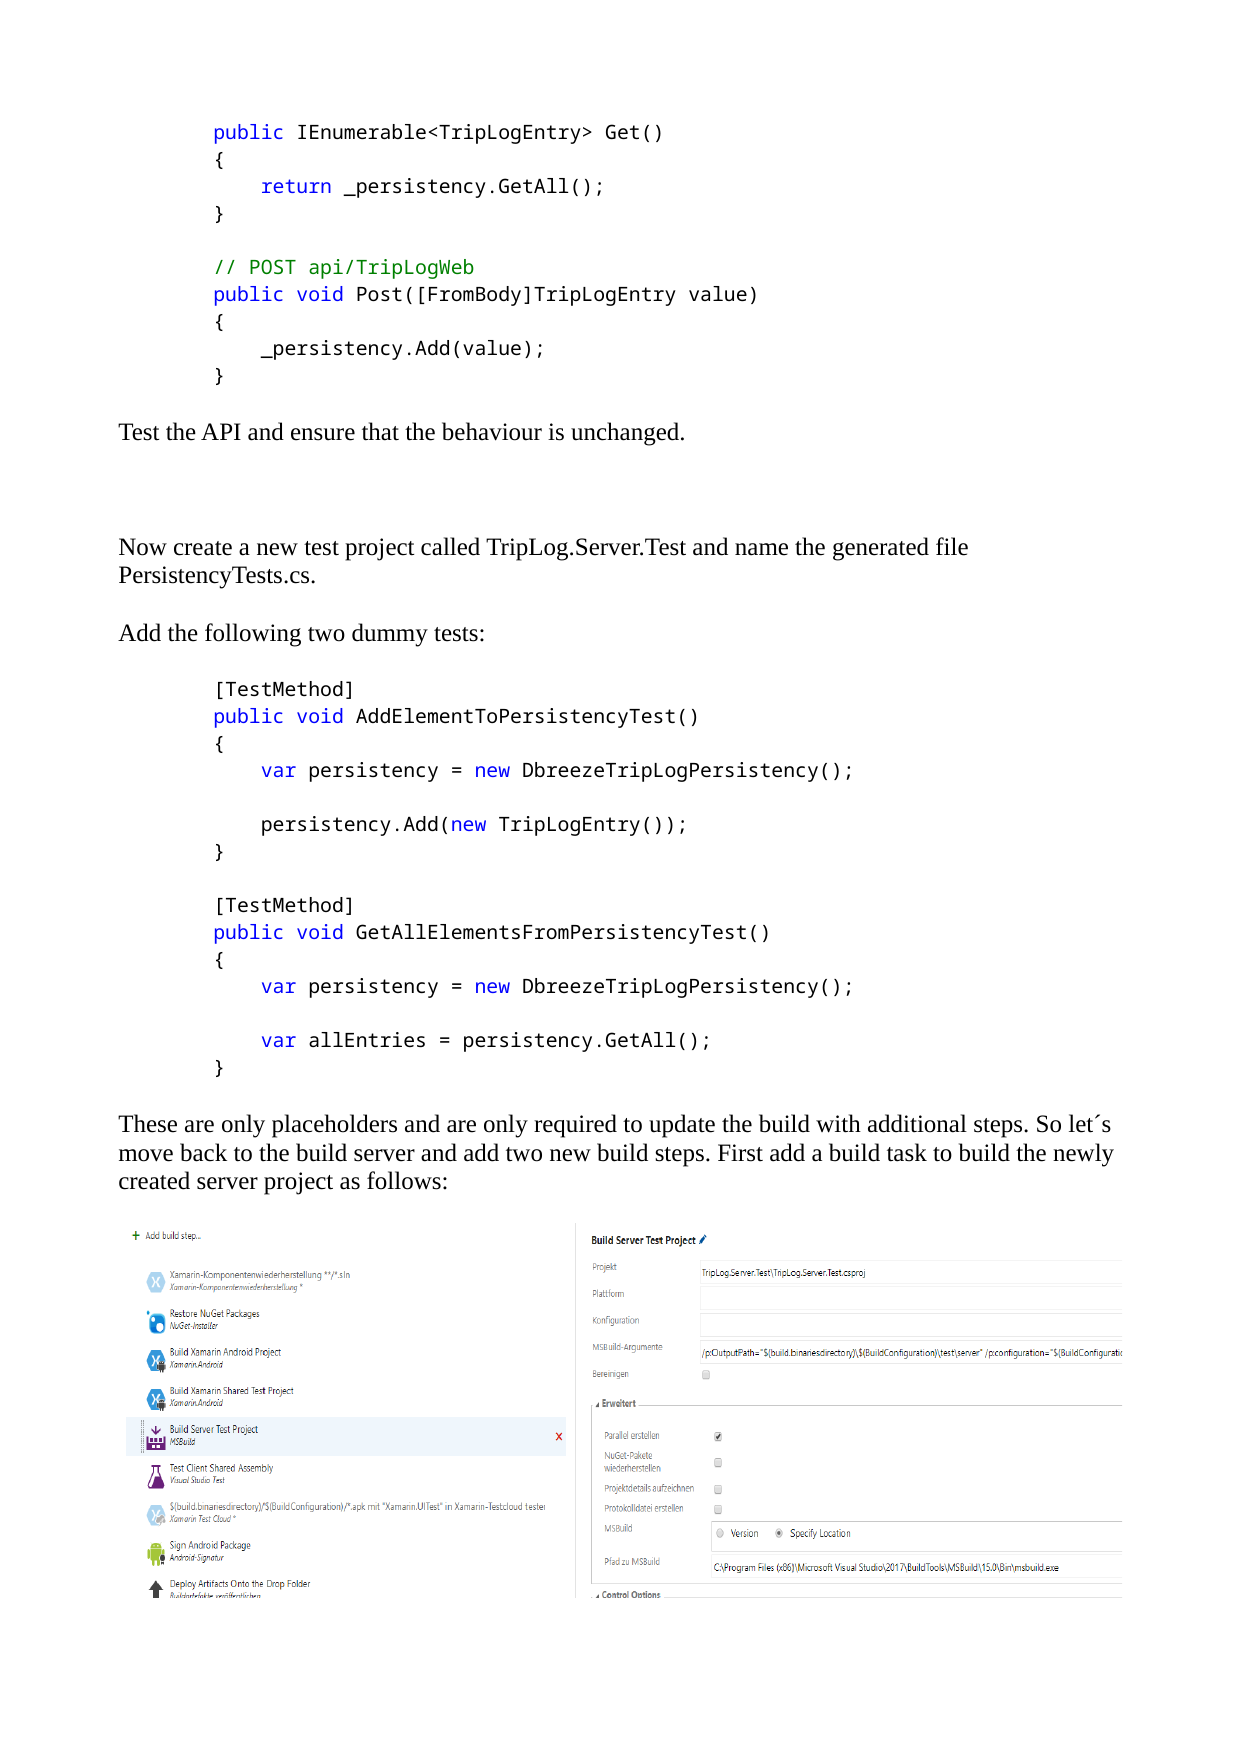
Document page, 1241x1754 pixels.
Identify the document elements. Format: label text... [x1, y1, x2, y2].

text } [118, 199, 1122, 226]
text public void Post([FromBody]TripLogEntry value) [118, 280, 1122, 307]
text _persistency.Add(value); [118, 334, 1122, 361]
text public IEnumerable<TripLogEntry> Get() [118, 118, 1122, 145]
text public void AddElementToPersistencyTest() [118, 702, 1122, 729]
text var persistency = new DbreezeTripLogPersistency(); [118, 756, 1122, 783]
text } [118, 361, 1122, 388]
text Add the following two dummy tests: [118, 618, 1122, 647]
picture [118, 1223, 1123, 1598]
text These are only placeholders and are only required to update the build with additional steps. So let´s move back to the build server and add two new build steps. First add a build task to build the newly created server project as follows: [118, 1109, 1122, 1195]
text } [118, 1053, 1122, 1080]
text } [118, 837, 1122, 864]
text { [118, 945, 1122, 972]
text var allEntries = persistency.GetAll(); [118, 1026, 1122, 1053]
text [TestMethod] [118, 891, 1122, 918]
text return _persistency.GetAll(); [118, 172, 1122, 199]
text Now create a new test project called TripLog.Server.Test and name the generated file PersistencyTests.cs. [118, 532, 1122, 589]
text persistency.Add(new TripLogEntry()); [118, 810, 1122, 837]
text { [118, 145, 1122, 172]
text [TestMethod] [118, 675, 1122, 702]
text Test the API and ensure that the behaviour is unchanged. [118, 417, 1122, 445]
text public void GetAllElementsFromPersistencyTest() [118, 918, 1122, 945]
text var persistency = new DbreezeTripLogPersistency(); [118, 972, 1122, 999]
text // POST api/TripLogWeb [118, 253, 1122, 280]
text { [118, 729, 1122, 756]
text { [118, 307, 1122, 334]
